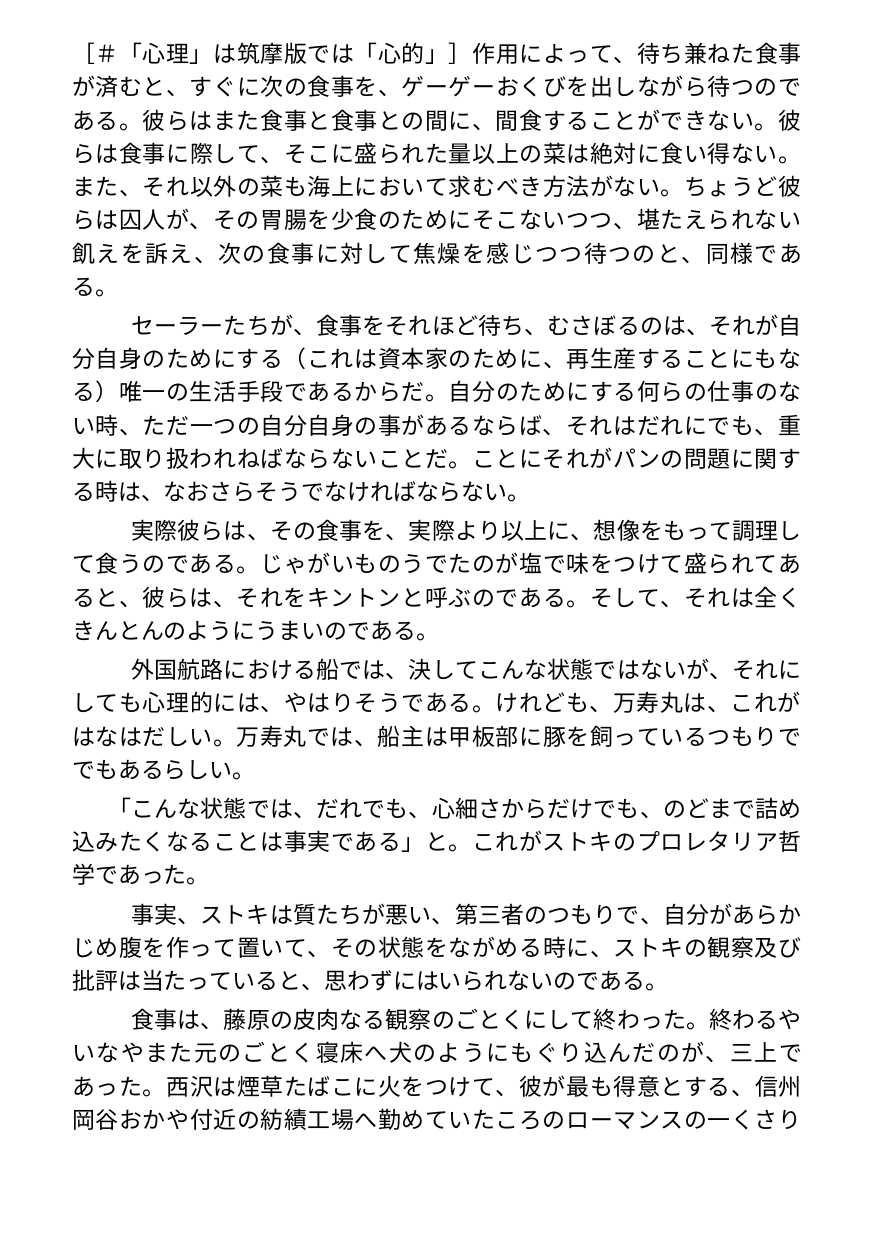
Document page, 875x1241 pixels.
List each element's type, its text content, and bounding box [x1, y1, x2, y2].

text 外国航路における船では、決してこんな状態ではないが、それにしても心理的には、やはりそうである。けれども、万寿丸は、これがはなはだしい。万寿丸では、船主は甲板部に豚を飼っているつもりででもあるらしい。 [72, 652, 802, 785]
text セーラーたちが、食事をそれほど待ち、むさぼるのは、それが自分自身のためにする（これは資本家のために、再生産することにもなる）唯一の生活手段であるからだ。自分のためにする何らの仕事のない時、ただ一つの自分自身の事があるならば、それはだれにでも、重大に取り扱われねばならないことだ。ことにそれがパンの問題に関する時は、なおさらそうでなければならない。 [72, 308, 802, 507]
text 食事は、藤原の皮肉なる観察のごとくにして終わった。終わるやいなやまた元のごとく寝床へ犬のようにもぐり込んだのが、三上であった。西沢は煙草たばこに火をつけて、彼が最も得意とする、信州岡谷おかや付近の紡績工場へ勤めていたころのローマンスの一くさり [72, 1002, 802, 1135]
text 実際彼らは、その食事を、実際より以上に、想像をもって調理して食うのである。じゃがいものうでたのが塩で味をつけて盛られてあると、彼らは、それをキントンと呼ぶのである。そして、それは全くきんとんのようにうまいのである。 [72, 513, 802, 646]
text ［＃「心理」は筑摩版では「心的」］作用によって、待ち兼ねた食事が済むと、すぐに次の食事を、ゲーゲーおくびを出しながら待つのである。彼らはまた食事と食事との間に、間食することができない。彼らは食事に際して、そこに盛られた量以上の菜は絶対に食い得ない。また、それ以外の菜も海上において求むべき方法がない。ちょうど彼らは囚人が、その胃腸を少食のためにそこないつつ、堪たえられない飢えを訴え、次の食事に対して焦燥を感じつつ待つのと、同様である。 [72, 36, 802, 302]
text 事実、ストキは質たちが悪い、第三者のつもりで、自分があらかじめ腹を作って置いて、その状態をながめる時に、ストキの観察及び批評は当たっていると、思わずにはいられないのである。 [72, 896, 802, 996]
text 「こんな状態では、だれでも、心細さからだけでも、のどまで詰め込みたくなることは事実である」と。これがストキのプロレタリア哲学であった。 [72, 791, 802, 891]
